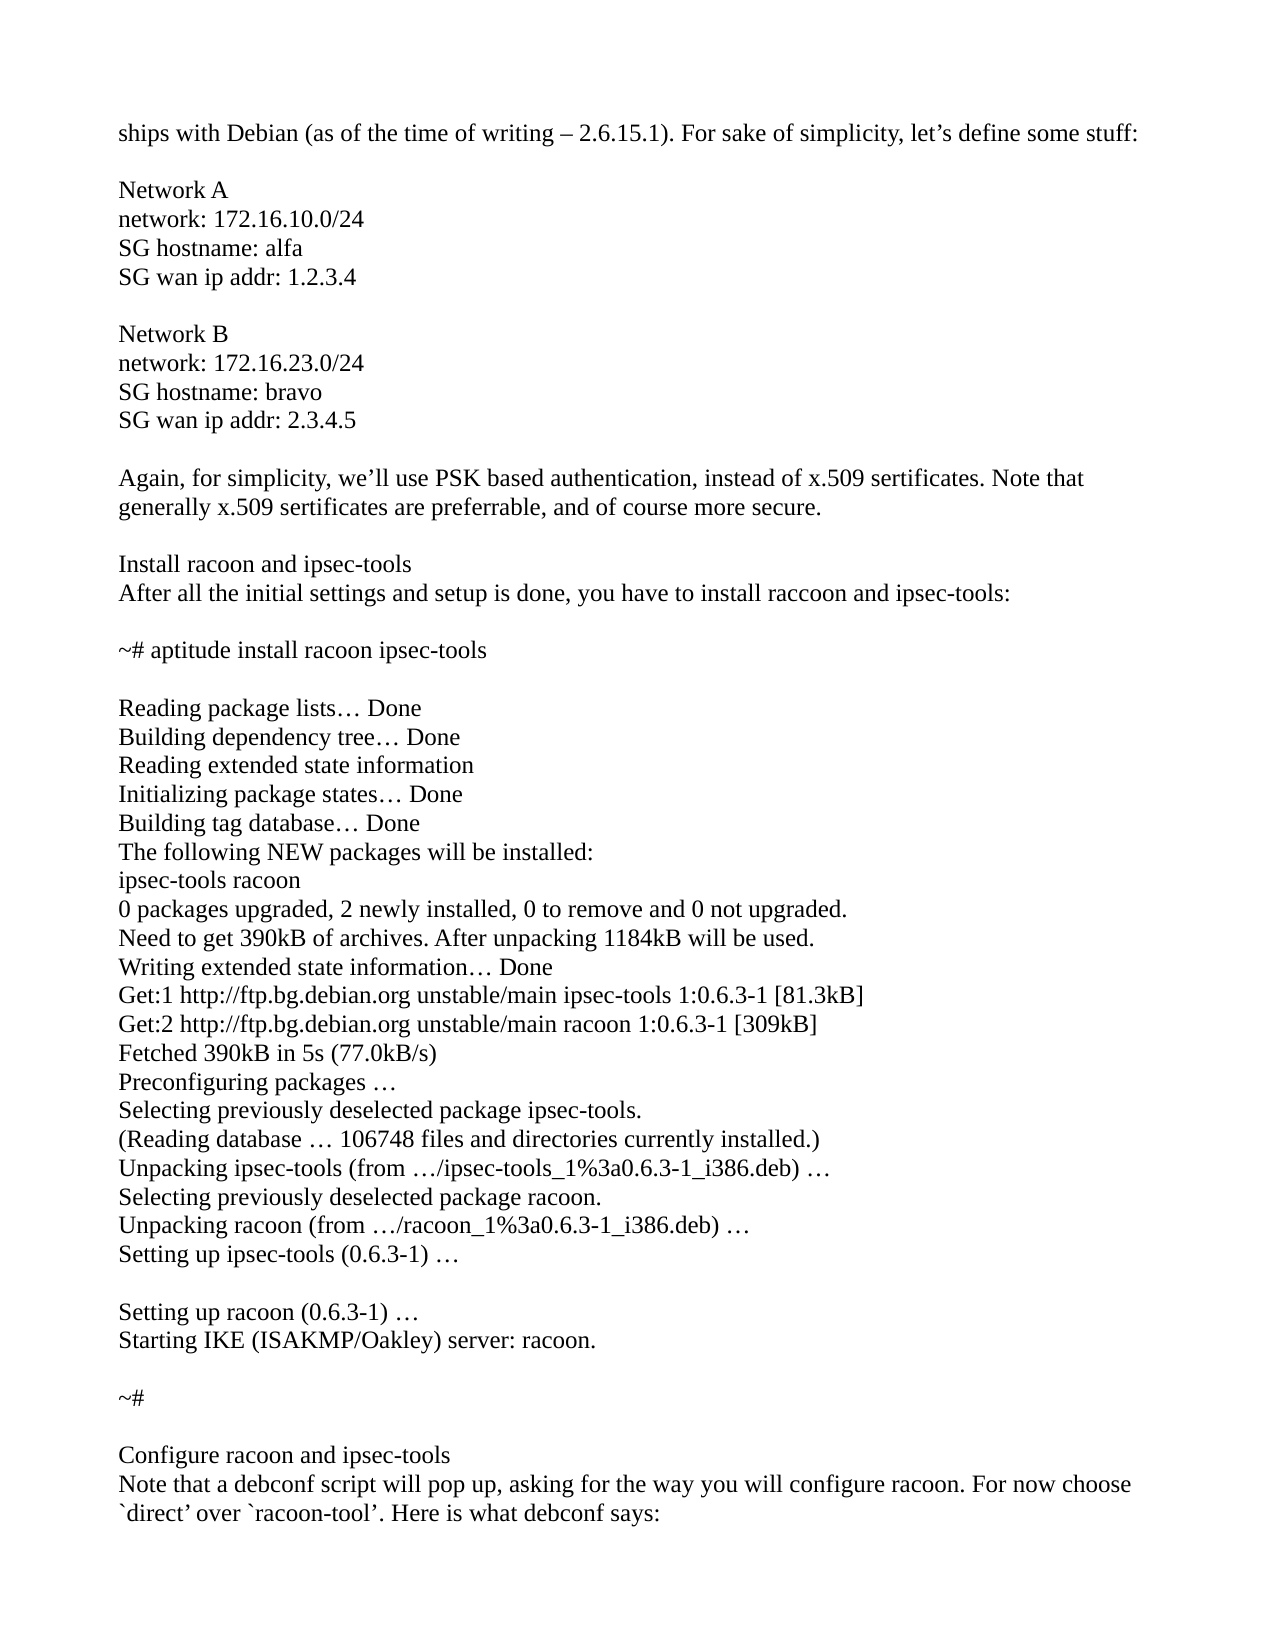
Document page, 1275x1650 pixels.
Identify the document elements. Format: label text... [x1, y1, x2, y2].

text Get:1 http://ftp.bg.debian.org unstable/main ipsec-tools 1:0.6.3-1 [81.3kB] [118, 981, 1157, 1009]
text After all the initial settings and setup is done, you have to install raccoon and ipsec-tools: [118, 578, 1157, 607]
text Starting IKE (ISAKMP/Oakley) server: racoon. [118, 1326, 1157, 1354]
text Reading extended state information [118, 751, 1157, 779]
text Selecting previously deselected package ipsec-tools. [118, 1096, 1157, 1124]
text Setting up racoon (0.6.3-1) … [118, 1297, 1157, 1326]
text Writing extended state information… Done [118, 952, 1157, 981]
text Install racoon and ipsec-tools [118, 549, 1157, 578]
text Building tag database… Done [118, 808, 1157, 837]
text Get:2 http://ftp.bg.debian.org unstable/main racoon 1:0.6.3-1 [309kB] [118, 1009, 1157, 1038]
text Building dependency tree… Done [118, 722, 1157, 751]
text ~# aptitude install racoon ipsec-tools [118, 636, 1157, 664]
text Network B [118, 319, 1157, 348]
text Setting up ipsec-tools (0.6.3-1) … [118, 1239, 1157, 1268]
text Note that a debconf script will pop up, asking for the way you will configure racoon. For now choose `direct’ over `racoon-tool’. Here is what debconf says: [118, 1469, 1157, 1527]
text 0 packages upgraded, 2 newly installed, 0 to remove and 0 not upgraded. [118, 894, 1157, 923]
text Initializing package states… Done [118, 779, 1157, 808]
text SG wan ip addr: 1.2.3.4 [118, 262, 1157, 291]
text Preconfiguring packages … [118, 1067, 1157, 1096]
text SG wan ip addr: 2.3.4.5 [118, 406, 1157, 434]
text ships with Debian (as of the time of writing – 2.6.15.1). For sake of simplicity, let’s define some stuff: [118, 118, 1157, 147]
text network: 172.16.10.0/24 [118, 204, 1157, 233]
text ~# [118, 1383, 1157, 1412]
text Unpacking racoon (from …/racoon_1%3a0.6.3-1_i386.deb) … [118, 1211, 1157, 1239]
text Again, for simplicity, we’ll use PSK based authentication, instead of x.509 sertificates. Note that generally x.509 sertificates are preferrable, and of course more secure. [118, 463, 1157, 521]
text Fetched 390kB in 5s (77.0kB/s) [118, 1038, 1157, 1067]
text network: 172.16.23.0/24 [118, 348, 1157, 377]
text Unpacking ipsec-tools (from …/ipsec-tools_1%3a0.6.3-1_i386.deb) … [118, 1153, 1157, 1182]
text Need to get 390kB of archives. After unpacking 1184kB will be used. [118, 923, 1157, 952]
text SG hostname: bravo [118, 377, 1157, 406]
text Configure racoon and ipsec-tools [118, 1441, 1157, 1469]
text Network A [118, 176, 1157, 204]
text SG hostname: alfa [118, 233, 1157, 262]
text (Reading database … 106748 files and directories currently installed.) [118, 1124, 1157, 1153]
text Selecting previously deselected package racoon. [118, 1182, 1157, 1211]
text Reading package lists… Done [118, 693, 1157, 722]
text ipsec-tools racoon [118, 866, 1157, 894]
text The following NEW packages will be installed: [118, 837, 1157, 866]
